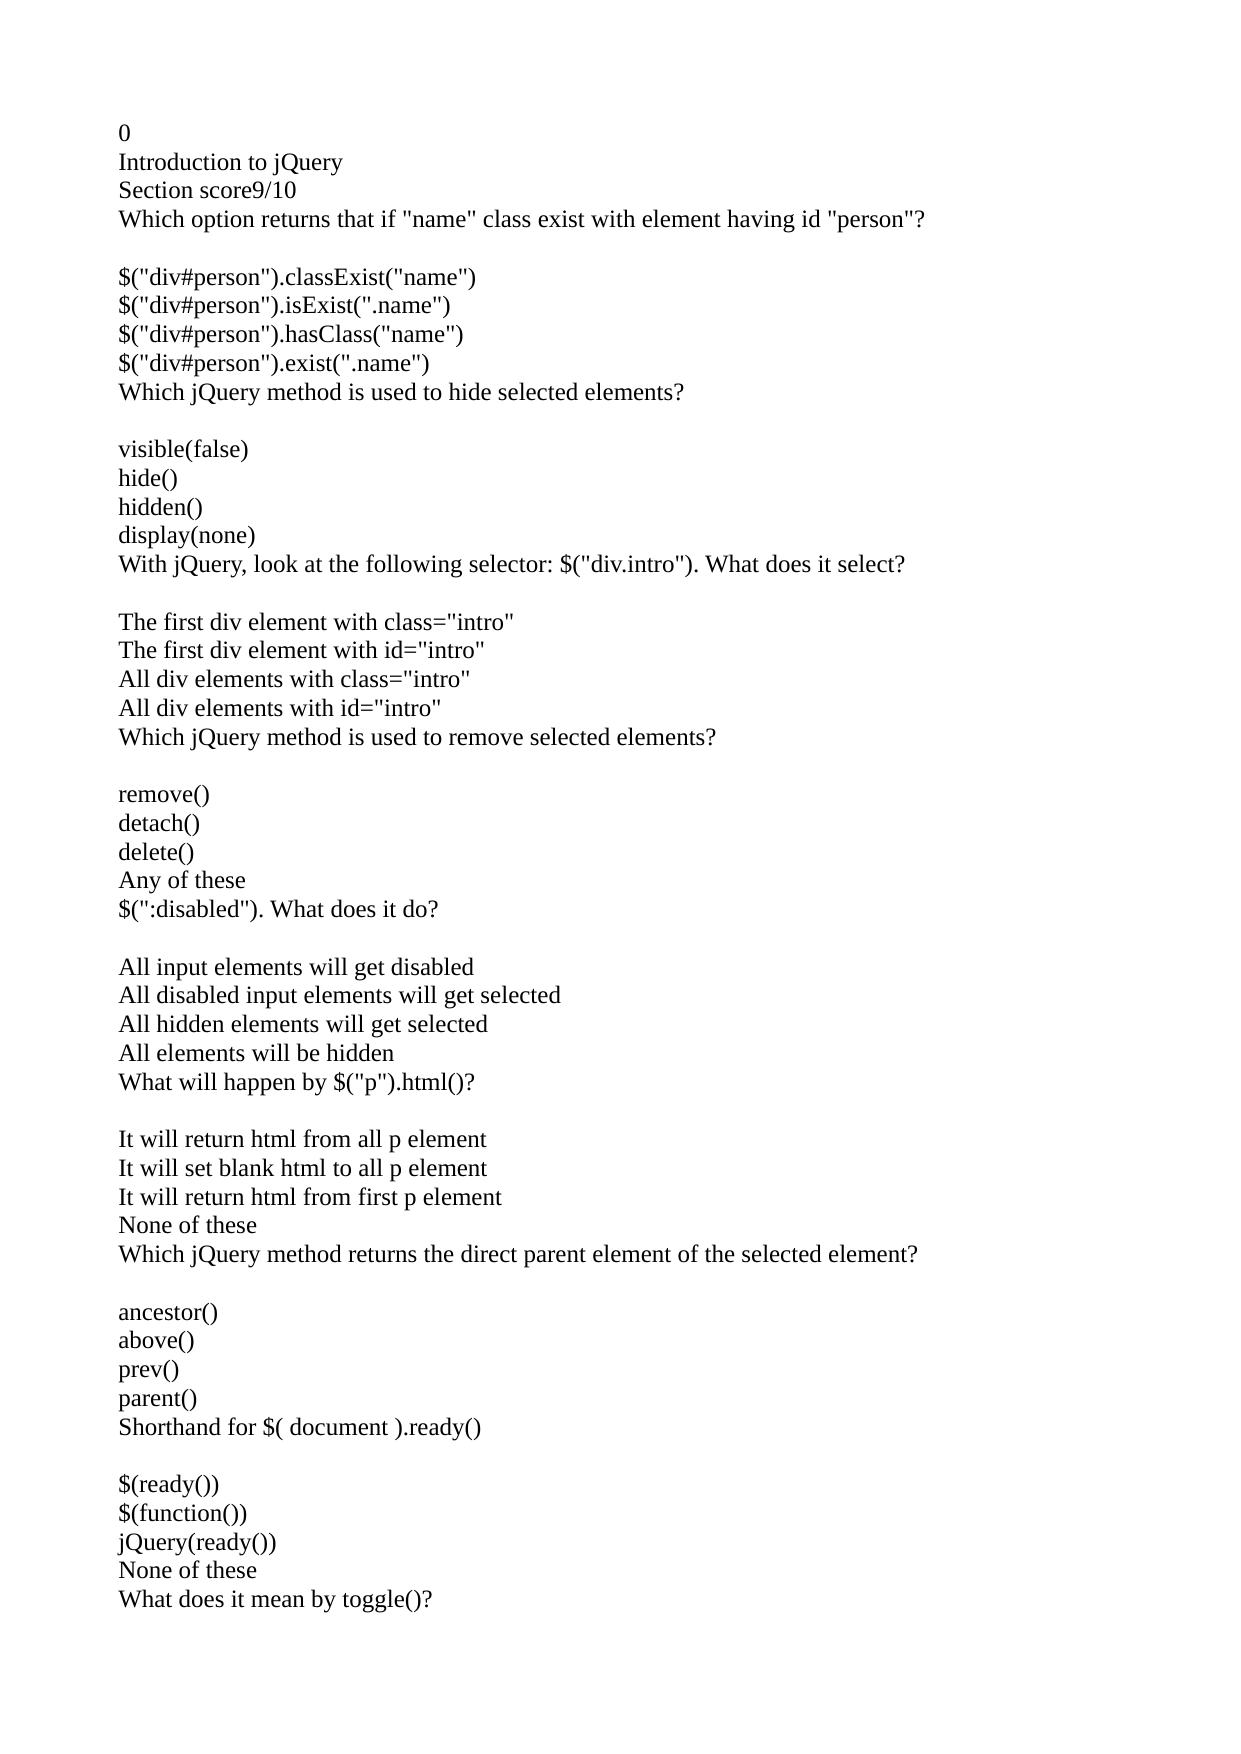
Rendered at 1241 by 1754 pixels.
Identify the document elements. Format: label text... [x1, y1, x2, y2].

text It will return html from first p element [118, 1182, 1122, 1211]
text What will happen by $("p").html()? [118, 1067, 1122, 1096]
text Which jQuery method is used to remove selected elements? [118, 722, 1122, 751]
text With jQuery, look at the following selector: $("div.intro"). What does it select? [118, 549, 1122, 578]
text Section score9/10 [118, 176, 1122, 204]
text All input elements will get disabled [118, 952, 1122, 981]
text Which jQuery method returns the direct parent element of the selected element? [118, 1239, 1122, 1268]
text $("div#person").isExist(".name") [118, 291, 1122, 319]
text jQuery(ready()) [118, 1527, 1122, 1556]
text $("div#person").classExist("name") [118, 262, 1122, 291]
text Which option returns that if "name" class exist with element having id "person"? [118, 204, 1122, 233]
text It will return html from all p element [118, 1124, 1122, 1153]
text $("div#person").hasClass("name") [118, 319, 1122, 348]
text All elements will be hidden [118, 1038, 1122, 1067]
text All div elements with id="intro" [118, 693, 1122, 722]
text None of these [118, 1211, 1122, 1239]
text 0 [118, 118, 1122, 147]
text $("div#person").exist(".name") [118, 348, 1122, 377]
text None of these [118, 1556, 1122, 1584]
text visible(false) [118, 434, 1122, 463]
text delete() [118, 837, 1122, 866]
text $(":disabled"). What does it do? [118, 894, 1122, 923]
text hidden() [118, 492, 1122, 521]
text All hidden elements will get selected [118, 1009, 1122, 1038]
text What does it mean by toggle()? [118, 1584, 1122, 1613]
text The first div element with class="intro" [118, 607, 1122, 636]
text display(none) [118, 521, 1122, 549]
text parent() [118, 1383, 1122, 1412]
text prev() [118, 1354, 1122, 1383]
text remove() [118, 779, 1122, 808]
text $(function()) [118, 1498, 1122, 1527]
text Introduction to jQuery [118, 147, 1122, 176]
text above() [118, 1326, 1122, 1354]
text detach() [118, 808, 1122, 837]
text All div elements with class="intro" [118, 664, 1122, 693]
text Any of these [118, 866, 1122, 894]
text hide() [118, 463, 1122, 492]
text The first div element with id="intro" [118, 636, 1122, 664]
text Which jQuery method is used to hide selected elements? [118, 377, 1122, 406]
text It will set blank html to all p element [118, 1153, 1122, 1182]
text All disabled input elements will get selected [118, 981, 1122, 1009]
text Shorthand for $( document ).ready() [118, 1412, 1122, 1441]
text ancestor() [118, 1297, 1122, 1326]
text $(ready()) [118, 1469, 1122, 1498]
